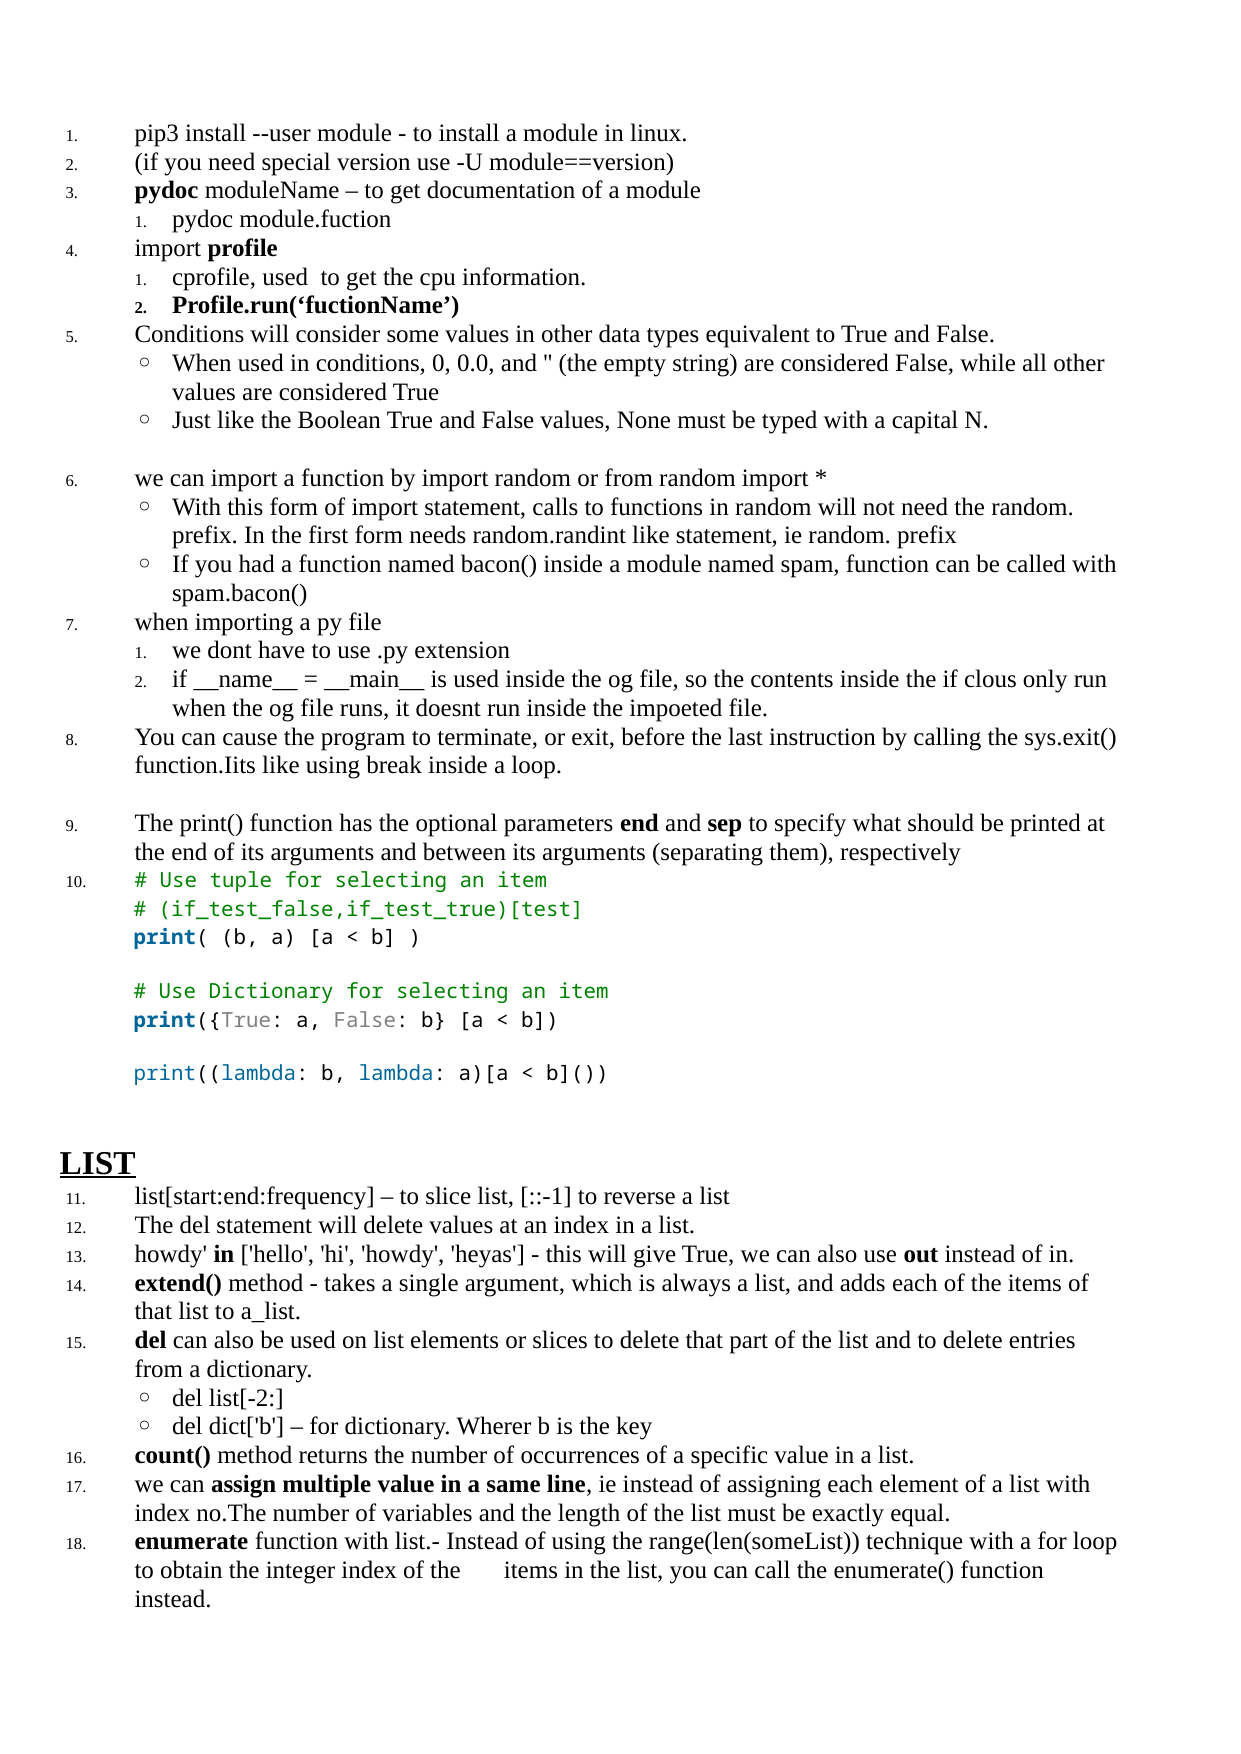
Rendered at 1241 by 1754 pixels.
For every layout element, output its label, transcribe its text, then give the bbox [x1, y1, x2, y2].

list Just like the Boolean True and False values, None must be typed with a capital N. [134, 406, 1123, 434]
list howdy' in ['hello', 'hi', 'howdy', 'heyas'] - this will give True, we can also use out instead of in. [65, 1239, 1123, 1268]
text print({True: a, False: b} [a < b]) [59, 1005, 1123, 1033]
list pydoc moduleName – to get documentation of a module [65, 176, 1123, 204]
list The del statement will delete values at an index in a list. [65, 1210, 1123, 1239]
list When used in conditions, 0, 0.0, and '' (the empty string) are considered False, while all other values are considered True [134, 348, 1123, 406]
list if __name__ = __main__ is used inside the og file, so the contents inside the if clous only run when the og file runs, it doesnt run inside the impoeted file. [134, 664, 1123, 722]
list The print() function has the optional parameters end and sep to specify what should be printed at the end of its arguments and between its arguments (separating them), respectively [65, 808, 1123, 866]
list enumerate function with list.- Instead of using the range(len(someList)) technique with a for loop to obtain the integer index of the items in the list, you can call the enumerate() function instead. [65, 1526, 1123, 1613]
list when importing a py file [65, 607, 1123, 636]
list If you had a function named bacon() inside a module named spam, function can be called with spam.bacon() [134, 549, 1123, 607]
list pydoc module.fuction [134, 204, 1123, 233]
list cprofile, used to get the cpu information. [134, 262, 1123, 291]
text LIST [59, 1114, 1123, 1181]
list del can also be used on list elements or slices to delete that part of the list and to delete entries from a dictionary. [65, 1325, 1123, 1383]
list del list[-2:] [134, 1383, 1123, 1411]
list we can import a function by import random or from random import * [65, 463, 1123, 492]
list del dict['b'] – for dictionary. Wherer b is the key [134, 1411, 1123, 1440]
list (if you need special version use -U module==version) [65, 147, 1123, 176]
list pip3 install --user module - to install a module in linux. [65, 118, 1123, 147]
list extend() method - takes a single argument, which is always a list, and adds each of the items of that list to a_list. [65, 1268, 1123, 1325]
list import profile [65, 233, 1123, 262]
list Conditions will consider some values in other data types equivalent to True and False. [65, 319, 1123, 348]
list we can assign multiple value in a same line, ie instead of assigning each element of a list with index no.The number of variables and the length of the list must be exactly equal. [65, 1469, 1123, 1526]
text print( (b, a) [a < b] ) [59, 922, 1123, 951]
text print((lambda: b, lambda: a)[a < b]()) [59, 1058, 1123, 1086]
list we dont have to use .py extension [134, 636, 1123, 664]
list Profile.run(‘fuctionName’) [134, 291, 1123, 319]
text # Use Dictionary for selecting an item [59, 977, 1123, 1005]
text # (if_test_false,if_test_true)[test] [59, 894, 1123, 922]
list list[start:end:frequency] – to slice list, [::-1] to reverse a list [65, 1181, 1123, 1210]
list count() method returns the number of occurrences of a specific value in a list. [65, 1440, 1123, 1469]
list # Use tuple for selecting an item [65, 866, 1123, 894]
list You can cause the program to terminate, or exit, before the last instruction by calling the sys.exit() function.Iits like using break inside a loop. [65, 722, 1123, 779]
list With this form of import statement, calls to functions in random will not need the random. prefix. In the first form needs random.randint like statement, ie random. prefix [134, 492, 1123, 549]
